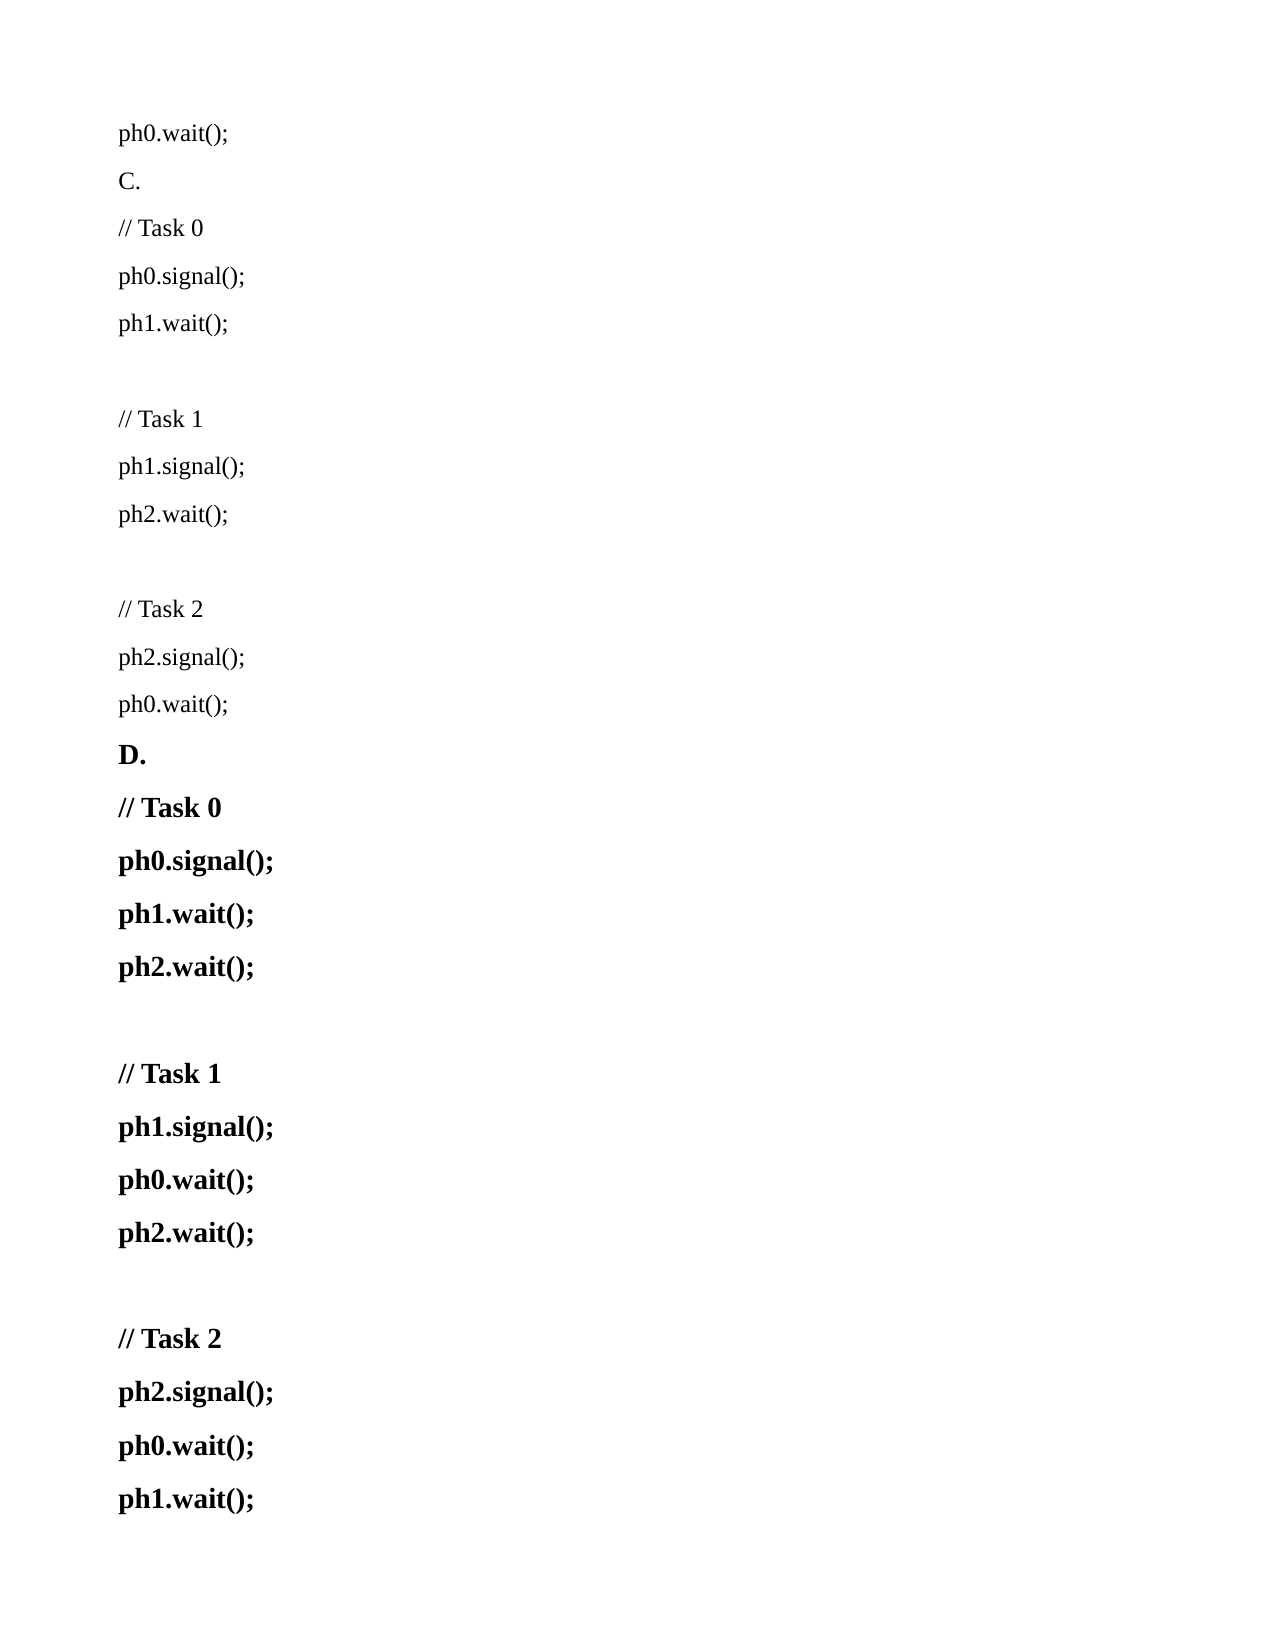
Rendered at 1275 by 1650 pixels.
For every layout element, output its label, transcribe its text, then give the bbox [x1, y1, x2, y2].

text ph0.wait(); [118, 1162, 1157, 1196]
text ph2.wait(); [118, 1215, 1157, 1249]
text ph1.signal(); [118, 451, 1157, 480]
text ph2.signal(); [118, 1374, 1157, 1408]
text // Task 2 [118, 594, 1157, 623]
text C. [118, 166, 1157, 194]
text // Task 0 [118, 790, 1157, 824]
text ph1.wait(); [118, 1481, 1157, 1514]
text ph0.signal(); [118, 843, 1157, 877]
text ph1.wait(); [118, 308, 1157, 337]
text D. [118, 737, 1157, 771]
text // Task 1 [118, 404, 1157, 432]
text ph0.wait(); [118, 689, 1157, 718]
text // Task 2 [118, 1321, 1157, 1355]
text ph1.wait(); [118, 896, 1157, 930]
text // Task 0 [118, 213, 1157, 242]
text ph1.signal(); [118, 1109, 1157, 1142]
text ph0.signal(); [118, 261, 1157, 290]
text ph2.wait(); [118, 949, 1157, 983]
text // Task 1 [118, 1056, 1157, 1089]
text ph0.wait(); [118, 1428, 1157, 1461]
text ph2.signal(); [118, 642, 1157, 671]
text ph2.wait(); [118, 499, 1157, 528]
text ph0.wait(); [118, 118, 1157, 147]
